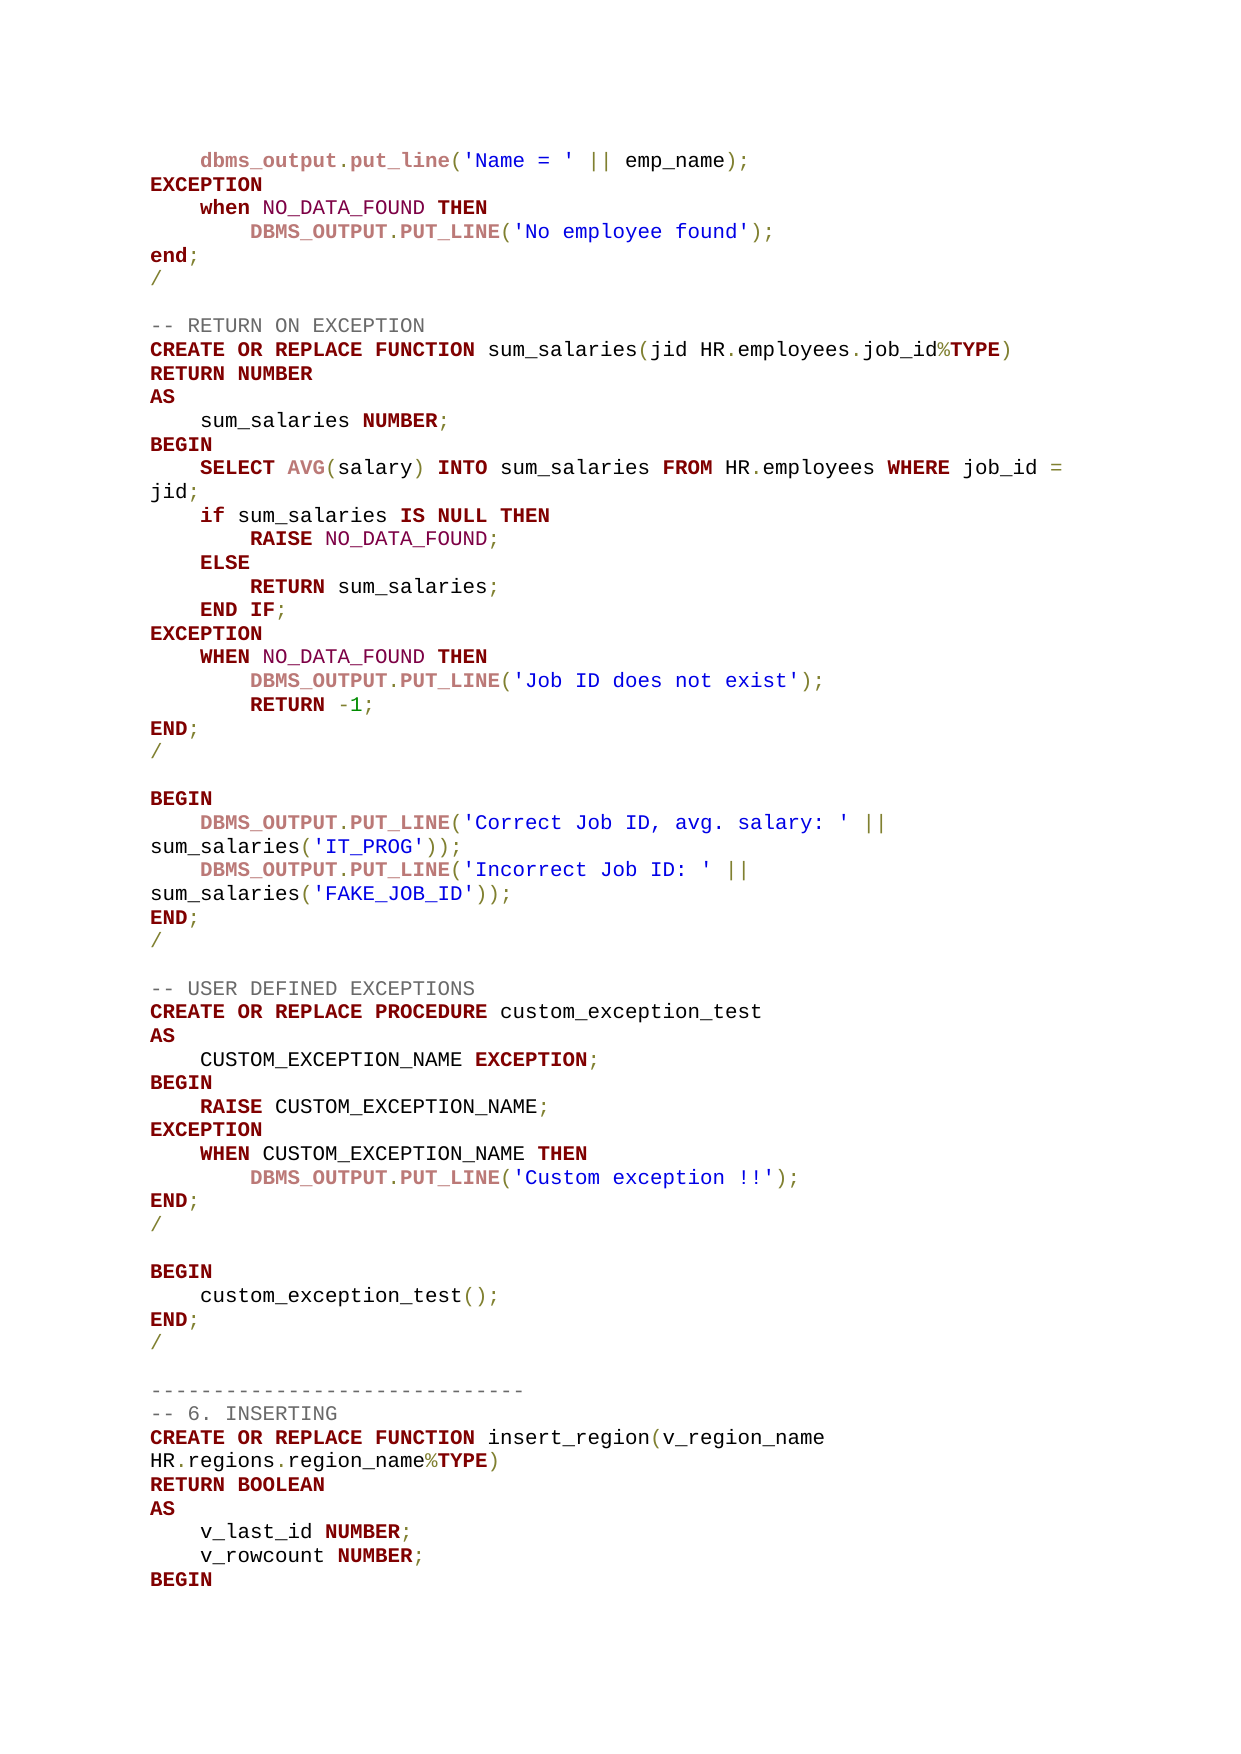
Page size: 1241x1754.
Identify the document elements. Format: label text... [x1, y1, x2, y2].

text / [150, 1214, 1090, 1238]
text dbms_output.put_line('Name = ' || emp_name); [150, 150, 1090, 174]
text RAISE NO_DATA_FOUND; [150, 528, 1090, 552]
text if sum_salaries IS NULL THEN [150, 505, 1090, 528]
text ------------------------------ [150, 1379, 1090, 1403]
text DBMS_OUTPUT.PUT_LINE('Incorrect Job ID: ' || sum_salaries('FAKE_JOB_ID')); [150, 859, 1090, 907]
text DBMS_OUTPUT.PUT_LINE('Custom exception !!'); [150, 1167, 1090, 1190]
text DBMS_OUTPUT.PUT_LINE('No employee found'); [150, 221, 1090, 244]
text CREATE OR REPLACE PROCEDURE custom_exception_test [150, 1001, 1090, 1025]
text RETURN sum_salaries; [150, 576, 1090, 599]
text / [150, 1332, 1090, 1356]
text when NO_DATA_FOUND THEN [150, 197, 1090, 221]
text BEGIN [150, 788, 1090, 812]
text v_rowcount NUMBER; [150, 1545, 1090, 1569]
text -- 6. INSERTING [150, 1403, 1090, 1427]
text BEGIN [150, 1261, 1090, 1285]
text END; [150, 1309, 1090, 1332]
text RETURN -1; [150, 694, 1090, 717]
text end; [150, 244, 1090, 268]
text CREATE OR REPLACE FUNCTION sum_salaries(jid HR.employees.job_id%TYPE) [150, 339, 1090, 363]
text / [150, 741, 1090, 765]
text END IF; [150, 599, 1090, 623]
text BEGIN [150, 1072, 1090, 1096]
text sum_salaries NUMBER; [150, 410, 1090, 434]
text CREATE OR REPLACE FUNCTION insert_region(v_region_name HR.regions.region_name%TYPE) [150, 1427, 1090, 1474]
text CUSTOM_EXCEPTION_NAME EXCEPTION; [150, 1048, 1090, 1072]
text AS [150, 1025, 1090, 1048]
text RETURN NUMBER [150, 363, 1090, 386]
text RETURN BOOLEAN [150, 1474, 1090, 1498]
text END; [150, 717, 1090, 741]
text AS [150, 386, 1090, 410]
text DBMS_OUTPUT.PUT_LINE('Job ID does not exist'); [150, 670, 1090, 694]
text / [150, 268, 1090, 292]
text -- RETURN ON EXCEPTION [150, 316, 1090, 339]
text EXCEPTION [150, 1119, 1090, 1143]
text EXCEPTION [150, 623, 1090, 647]
text BEGIN [150, 434, 1090, 457]
text BEGIN [150, 1569, 1090, 1592]
text AS [150, 1498, 1090, 1521]
text WHEN CUSTOM_EXCEPTION_NAME THEN [150, 1143, 1090, 1167]
text -- USER DEFINED EXCEPTIONS [150, 978, 1090, 1001]
text END; [150, 1190, 1090, 1214]
text / [150, 930, 1090, 954]
text WHEN NO_DATA_FOUND THEN [150, 647, 1090, 670]
text SELECT AVG(salary) INTO sum_salaries FROM HR.employees WHERE job_id = jid; [150, 457, 1090, 505]
text custom_exception_test(); [150, 1285, 1090, 1309]
text RAISE CUSTOM_EXCEPTION_NAME; [150, 1096, 1090, 1119]
text END; [150, 907, 1090, 930]
text v_last_id NUMBER; [150, 1521, 1090, 1545]
text ELSE [150, 552, 1090, 576]
text EXCEPTION [150, 174, 1090, 197]
text DBMS_OUTPUT.PUT_LINE('Correct Job ID, avg. salary: ' || sum_salaries('IT_PROG')); [150, 812, 1090, 859]
